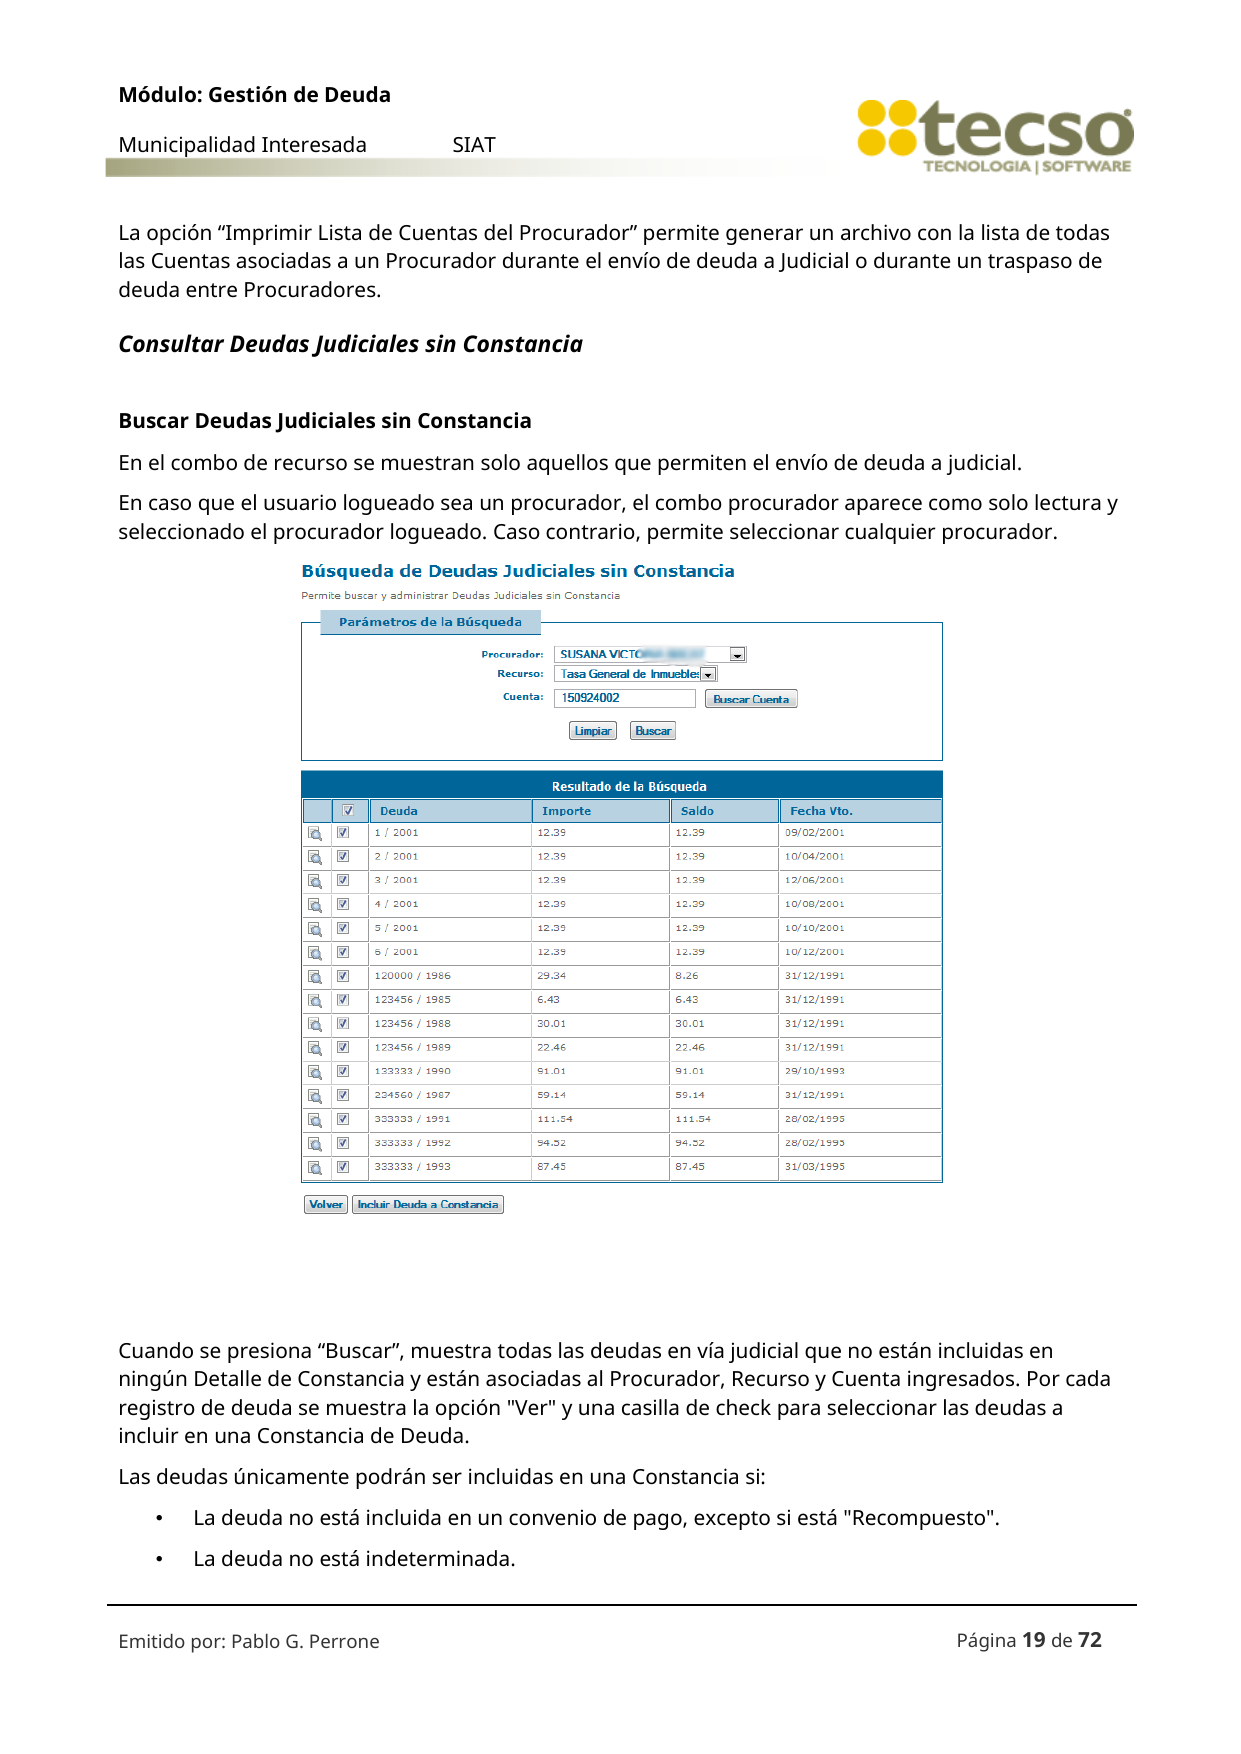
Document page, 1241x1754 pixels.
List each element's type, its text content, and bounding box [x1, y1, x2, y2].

text En caso que el usuario logueado sea un procurador, el combo procurador aparece como solo lectura y seleccionado el procurador logueado. Caso contrario, permite seleccionar cualquier procurador. [118, 488, 1122, 545]
text Cuando se presiona “Buscar”, muestra todas las deudas en vía judicial que no están incluidas en ningún Detalle de Constancia y están asociadas al Procurador, Recurso y Cuenta ingresados. Por cada registro de deuda se muestra la opción "Ver" y una casilla de check para seleccionar las deudas a incluir en una Constancia de Deuda. [118, 1336, 1122, 1449]
subtitle Consultar Deudas Judiciales sin Constancia [118, 328, 1122, 359]
text Buscar Deudas Judiciales sin Constancia [118, 407, 1122, 435]
text La opción “Imprimir Lista de Cuentas del Procurador” permite generar un archivo con la lista de todas las Cuentas asociadas a un Procurador durante el envío de deuda a Judicial o durante un traspaso de deuda entre Procuradores. [118, 218, 1122, 303]
picture [105, 100, 1134, 177]
list La deuda no está incluida en un convenio de pago, excepto si está "Recompuesto". [156, 1503, 1122, 1531]
picture [287, 557, 953, 1219]
text Las deudas únicamente podrán ser incluidas en una Constancia si: [118, 1462, 1122, 1490]
list La deuda no está indeterminada. [156, 1544, 1122, 1572]
text En el combo de recurso se muestran solo aquellos que permiten el envío de deuda a judicial. [118, 448, 1122, 476]
